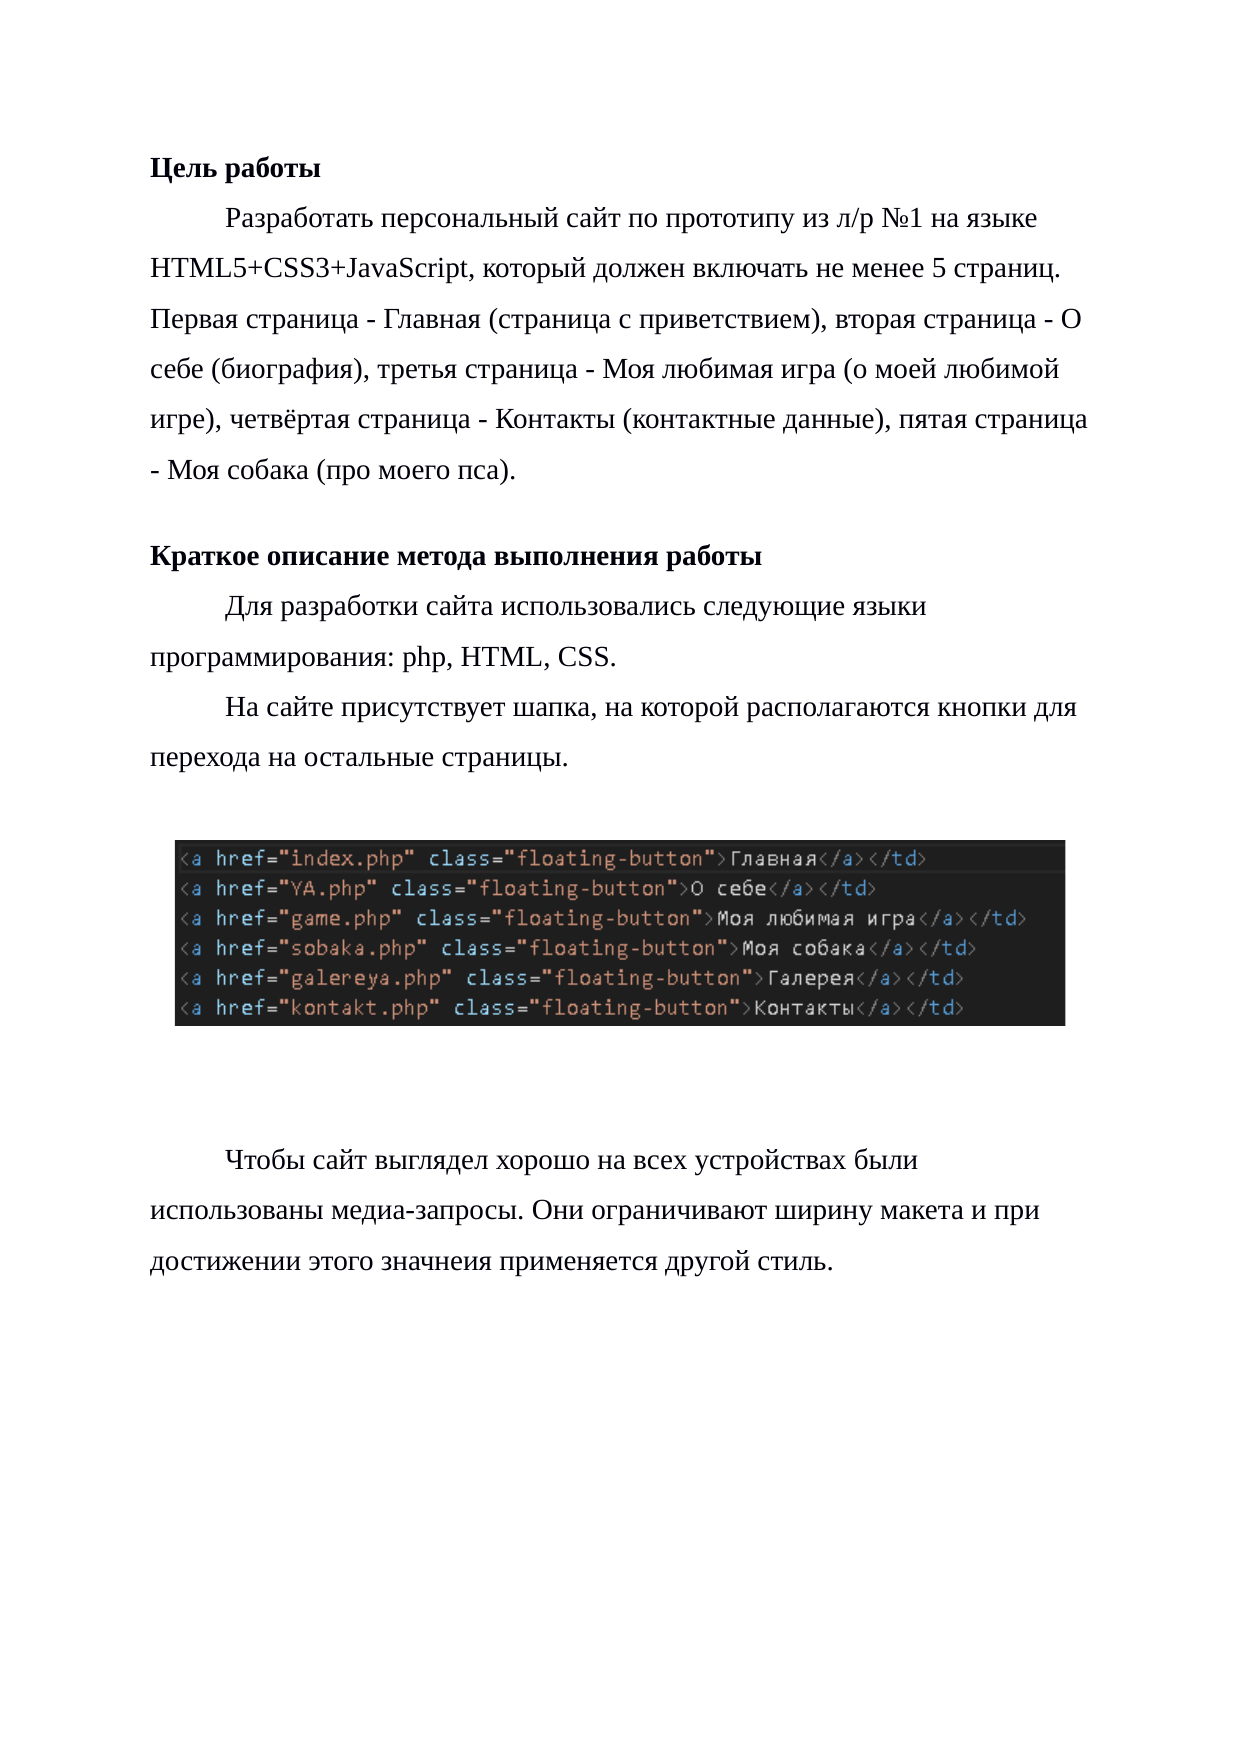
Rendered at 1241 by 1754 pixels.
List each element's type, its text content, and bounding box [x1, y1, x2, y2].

text Цель работы [150, 150, 1090, 183]
text Разработать персональный сайт по прототипу из л/р №1 на языке HTML5+CSS3+JavaScript, который должен включать не менее 5 страниц. Первая страница - Главная (страница с приветствием), вторая страница - О себе (биография), третья страница - Моя любимая игра (о моей любимой игре), четвёртая страница - Контакты (контактные данные), пятая страница - Моя собака (про моего пса). [150, 200, 1090, 485]
text Чтобы сайт выглядел хорошо на всех устройствах были использованы медиа-запросы. Они ограничивают ширину макета и при достижении этого значнеия применяется другой стиль. [150, 1142, 1090, 1276]
text Для разработки сайта использовались следующие языки программирования: php, HTML, CSS. [150, 588, 1090, 672]
text Краткое описание метода выполнения работы [150, 538, 1090, 572]
text На сайте присутствует шапка, на которой располагаются кнопки для перехода на остальные страницы. [150, 689, 1090, 773]
picture [174, 840, 1066, 1026]
